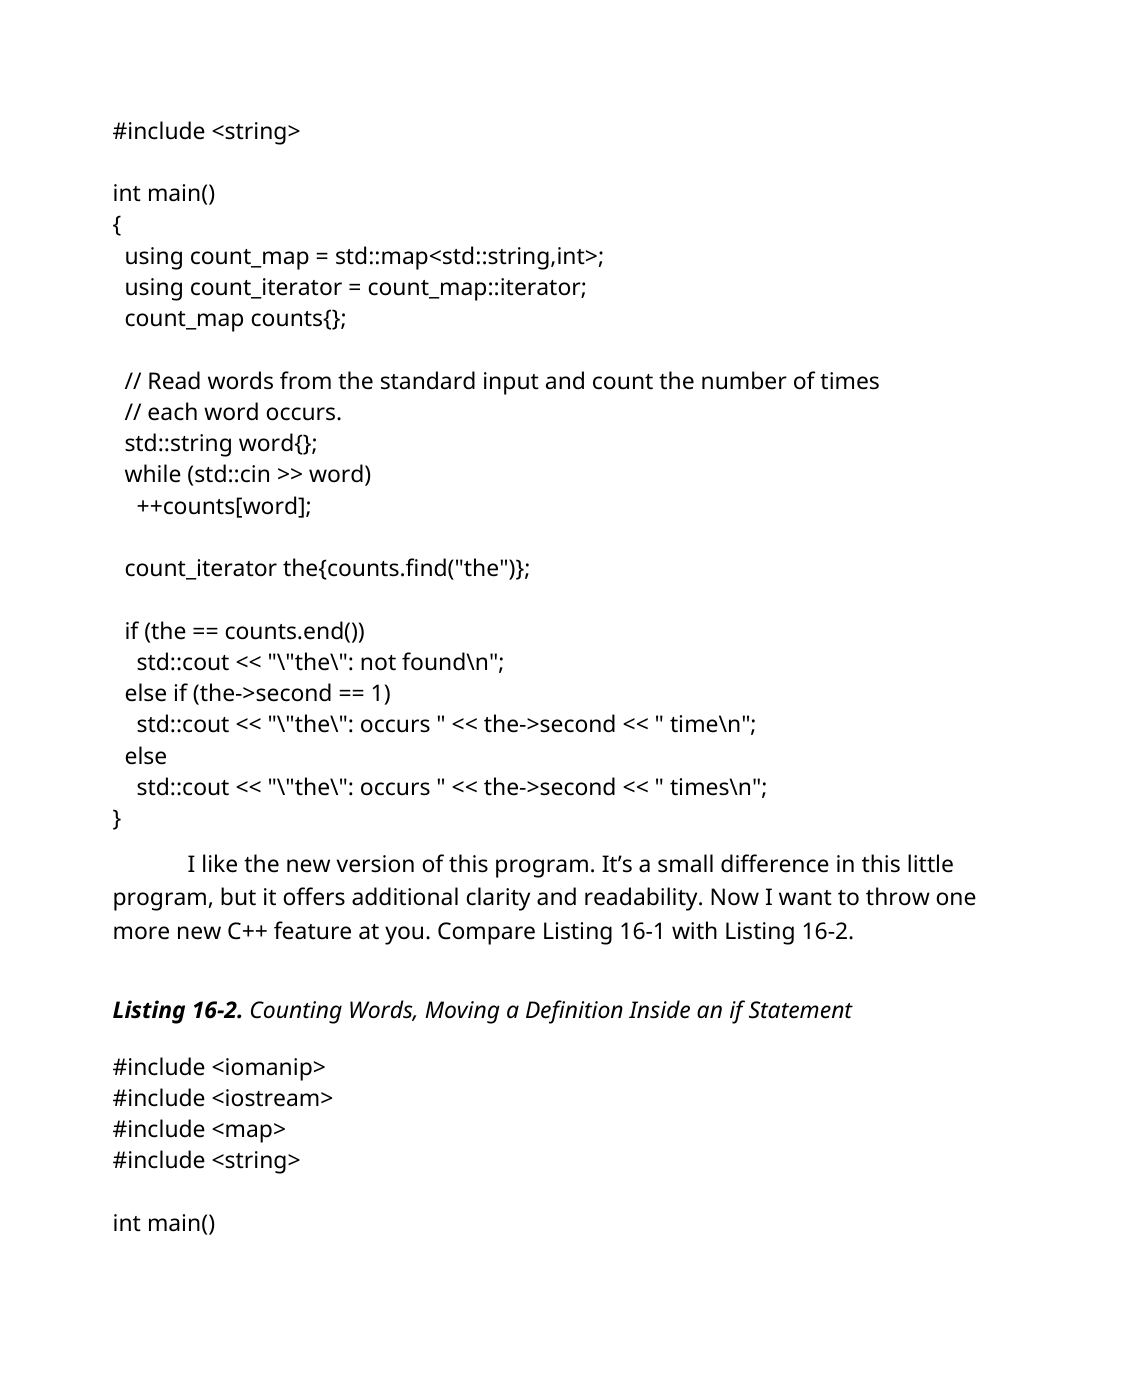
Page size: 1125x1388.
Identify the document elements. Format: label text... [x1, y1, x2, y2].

text int main() [112, 1207, 1012, 1238]
text while (std::cin >> word) [112, 458, 1012, 490]
text count_map counts{}; [112, 302, 1012, 333]
text #include <string> [112, 1144, 1012, 1176]
text std::cout << "\"the\": occurs " << the->second << " times\n"; [112, 771, 1012, 802]
text else [112, 740, 1012, 771]
text Listing 16-2. Counting Words, Moving a Definition Inside an if Statement [112, 994, 1012, 1025]
text std::cout << "\"the\": not found\n"; [112, 646, 1012, 677]
text // each word occurs. [112, 396, 1012, 427]
text #include <string> [112, 115, 1012, 146]
text int main() [112, 177, 1012, 208]
text using count_iterator = count_map::iterator; [112, 271, 1012, 302]
text else if (the->second == 1) [112, 677, 1012, 708]
text count_iterator the{counts.find("the")}; [112, 552, 1012, 583]
text if (the == counts.end()) [112, 615, 1012, 646]
text std::cout << "\"the\": occurs " << the->second << " time\n"; [112, 708, 1012, 740]
text using count_map = std::map<std::string,int>; [112, 240, 1012, 271]
text } [112, 802, 1012, 833]
text I like the new version of this program. It’s a small difference in this little program, but it offers additional clarity and readability. Now I want to throw one more new C++ feature at you. Compare Listing 16-1 with Listing 16-2. [112, 846, 1012, 946]
text #include <iomanip> [112, 1051, 1012, 1082]
text #include <iostream> [112, 1082, 1012, 1113]
text #include <map> [112, 1113, 1012, 1144]
text std::string word{}; [112, 427, 1012, 458]
text { [112, 208, 1012, 240]
text ++counts[word]; [112, 490, 1012, 521]
text // Read words from the standard input and count the number of times [112, 365, 1012, 396]
